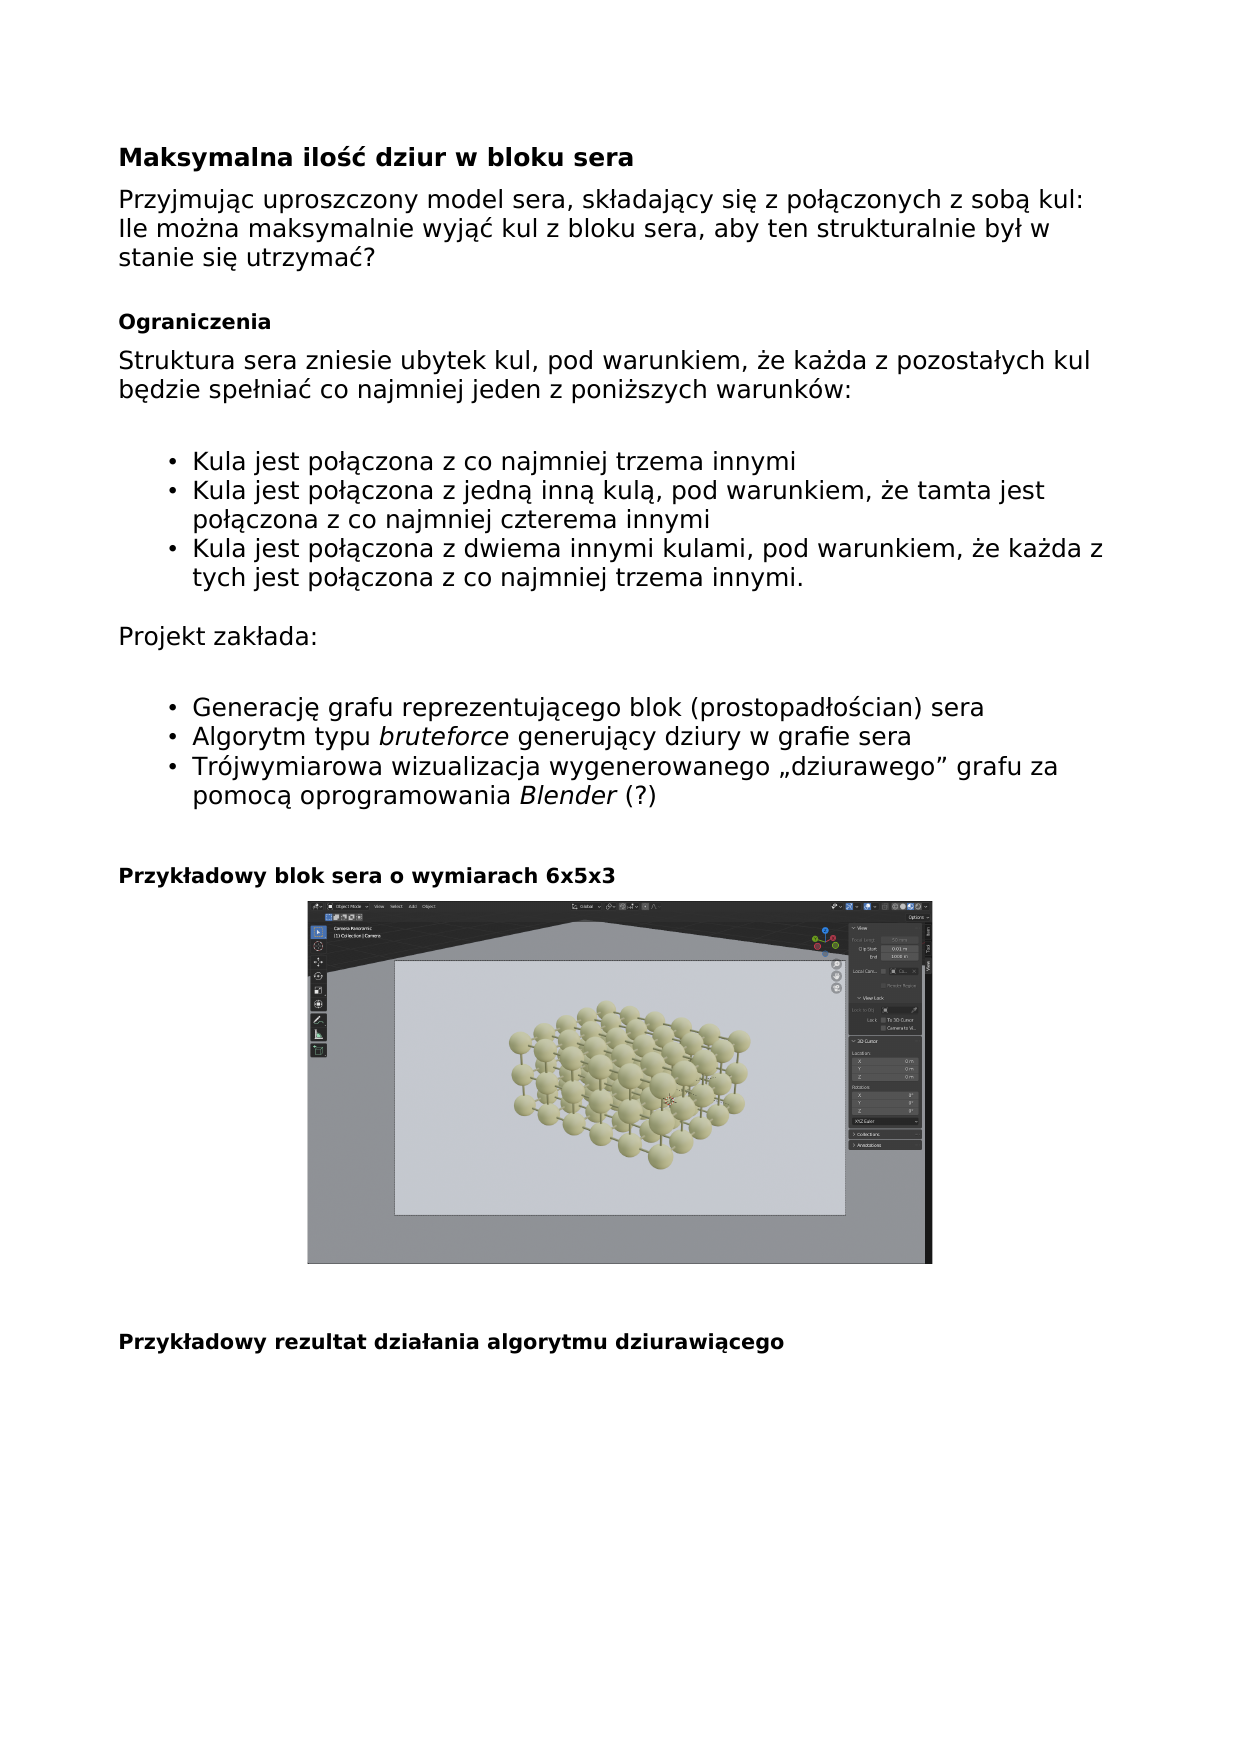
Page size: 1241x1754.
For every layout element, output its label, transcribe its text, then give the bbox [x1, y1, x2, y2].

list Algorytm typu bruteforce generujący dziury w grafie sera [177, 722, 1122, 752]
list Generację grafu reprezentującego blok (prostopadłościan) sera [177, 693, 1122, 722]
subtitle Przykładowy rezultat działania algorytmu dziurawiącego [118, 1330, 1122, 1354]
subtitle Maksymalna ilość dziur w bloku sera [118, 143, 1122, 172]
list Kula jest połączona z co najmniej trzema innymi [177, 447, 1122, 476]
subtitle Przykładowy blok sera o wymiarach 6x5x3 [118, 864, 1122, 889]
text Przyjmując uproszczony model sera, składający się z połączonych z sobą kul: Ile można maksymalnie wyjąć kul z bloku sera, aby ten strukturalnie był w stanie się utrzymać? [118, 185, 1122, 272]
picture [307, 901, 933, 1264]
list Kula jest połączona z jedną inną kulą, pod warunkiem, że tamta jest połączona z co najmniej czterema innymi [177, 476, 1122, 534]
text Struktura sera zniesie ubytek kul, pod warunkiem, że każda z pozostałych kul będzie spełniać co najmniej jeden z poniższych warunków: [118, 347, 1122, 405]
text Projekt zakłada: [118, 622, 1122, 651]
list Trójwymiarowa wizualizacja wygenerowanego „dziurawego” grafu za pomocą oprogramowania Blender (?) [177, 752, 1122, 810]
subtitle Ograniczenia [118, 310, 1122, 334]
list Kula jest połączona z dwiema innymi kulami, pod warunkiem, że każda z tych jest połączona z co najmniej trzema innymi. [177, 534, 1122, 593]
